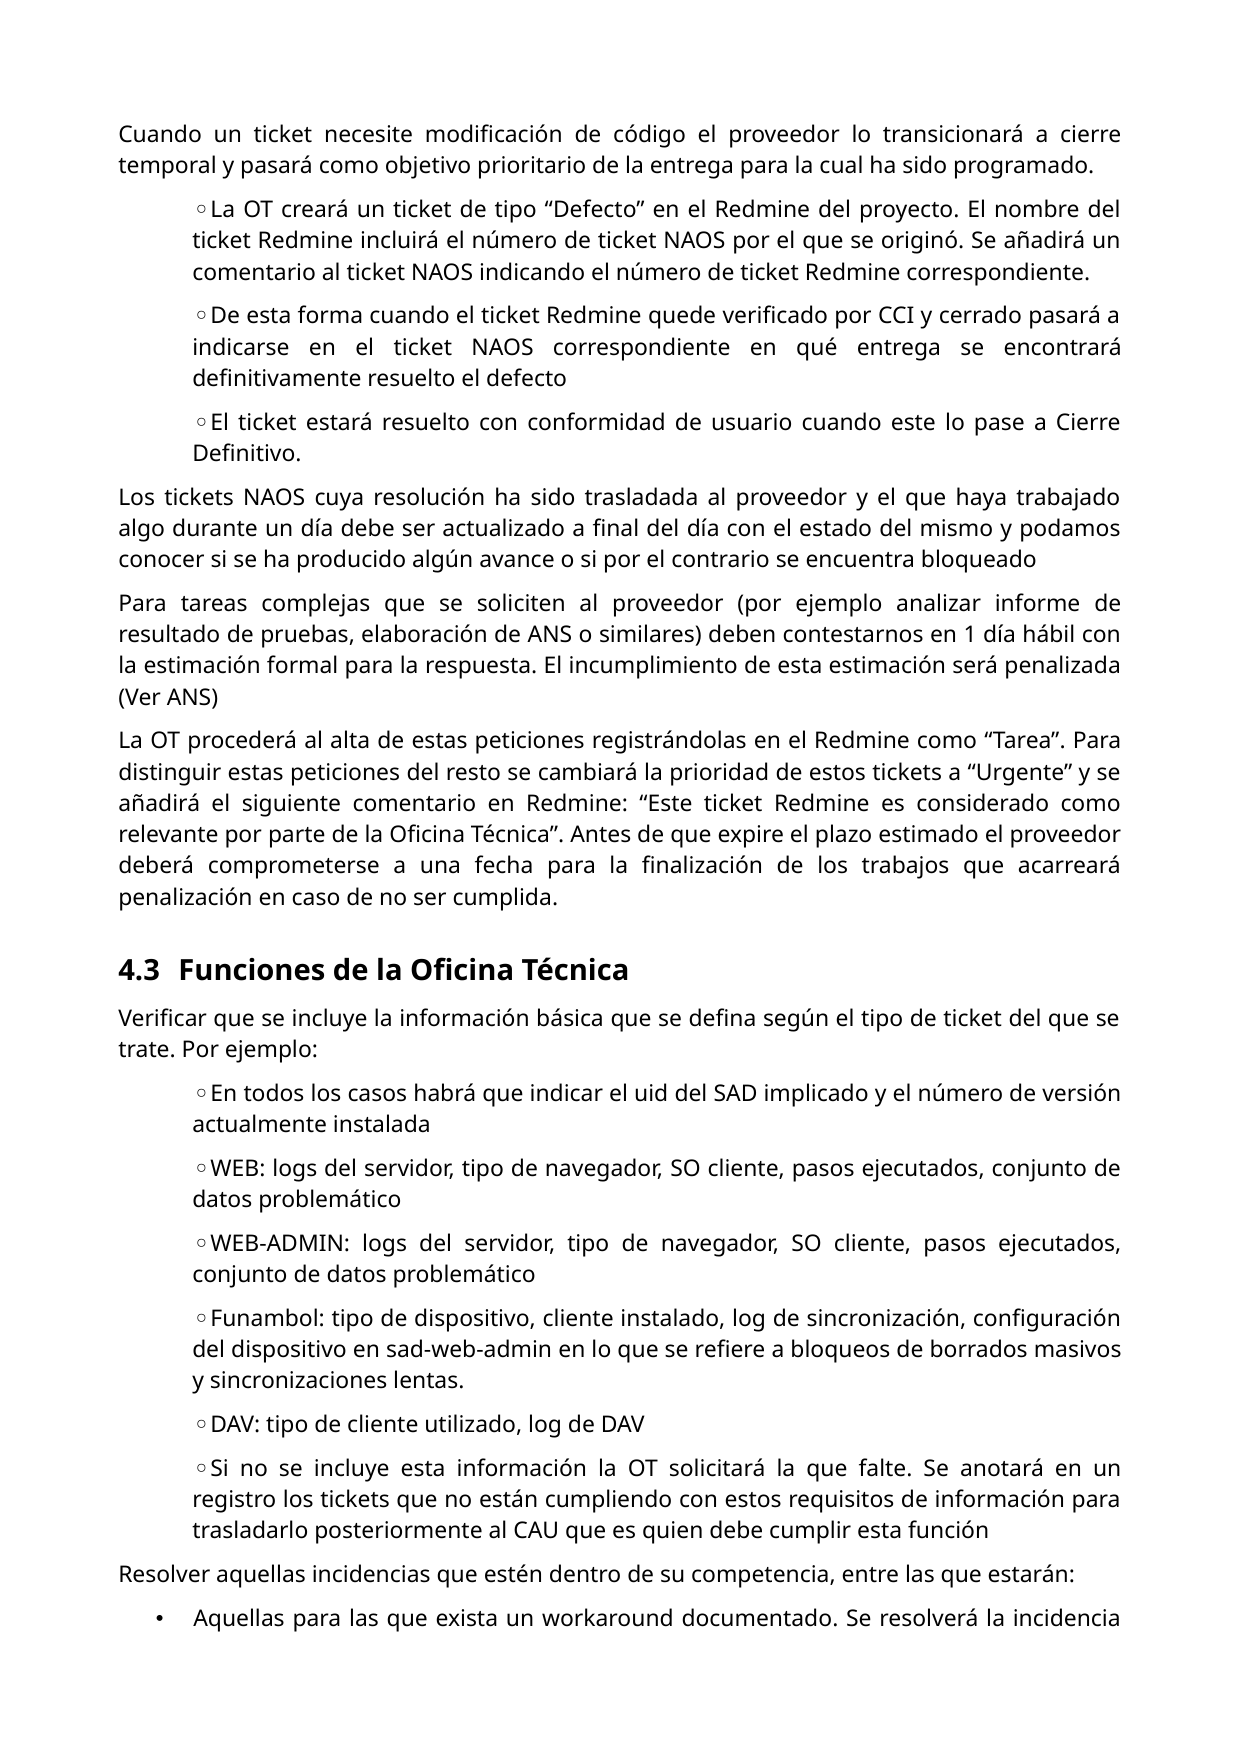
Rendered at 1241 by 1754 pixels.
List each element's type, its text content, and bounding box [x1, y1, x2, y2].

text Cuando un ticket necesite modificación de código el proveedor lo transicionará a cierre temporal y pasará como objetivo prioritario de la entrega para la cual ha sido programado. [118, 118, 1122, 181]
text Para tareas complejas que se soliciten al proveedor (por ejemplo analizar informe de resultado de pruebas, elaboración de ANS o similares) deben contestarnos en 1 día hábil con la estimación formal para la respuesta. El incumplimiento de esta estimación será penalizada (Ver ANS) [118, 587, 1122, 712]
list De esta forma cuando el ticket Redmine quede verificado por CCI y cerrado pasará a indicarse en el ticket NAOS correspondiente en qué entrega se encontrará definitivamente resuelto el defecto [192, 299, 1122, 393]
list WEB-ADMIN: logs del servidor, tipo de navegador, SO cliente, pasos ejecutados, conjunto de datos problemático [192, 1227, 1122, 1289]
subtitle Funciones de la Oficina Técnica [118, 949, 1122, 989]
list Funambol: tipo de dispositivo, cliente instalado, log de sincronización, configuración del dispositivo en sad-web-admin en lo que se refiere a bloqueos de borrados masivos y sincronizaciones lentas. [192, 1302, 1122, 1395]
text Los tickets NAOS cuya resolución ha sido trasladada al proveedor y el que haya trabajado algo durante un día debe ser actualizado a final del día con el estado del mismo y podamos conocer si se ha producido algún avance o si por el contrario se encuentra bloqueado [118, 481, 1122, 574]
list El ticket estará resuelto con conformidad de usuario cuando este lo pase a Cierre Definitivo. [192, 406, 1122, 468]
text Verificar que se incluye la información básica que se defina según el tipo de ticket del que se trate. Por ejemplo: [118, 1002, 1122, 1064]
list En todos los casos habrá que indicar el uid del SAD implicado y el número de versión actualmente instalada [192, 1077, 1122, 1139]
list Aquellas para las que exista un workaround documentado. Se resolverá la incidencia [156, 1602, 1122, 1633]
list Si no se incluye esta información la OT solicitará la que falte. Se anotará en un registro los tickets que no están cumpliendo con estos requisitos de información para trasladarlo posteriormente al CAU que es quien debe cumplir esta función [192, 1452, 1122, 1545]
list La OT creará un ticket de tipo “Defecto” en el Redmine del proyecto. El nombre del ticket Redmine incluirá el número de ticket NAOS por el que se originó. Se añadirá un comentario al ticket NAOS indicando el número de ticket Redmine correspondiente. [192, 193, 1122, 287]
text La OT procederá al alta de estas peticiones registrándolas en el Redmine como “Tarea”. Para distinguir estas peticiones del resto se cambiará la prioridad de estos tickets a “Urgente” y se añadirá el siguiente comentario en Redmine: “Este ticket Redmine es considerado como relevante por parte de la Oficina Técnica”. Antes de que expire el plazo estimado el proveedor deberá comprometerse a una fecha para la finalización de los trabajos que acarreará penalización en caso de no ser cumplida. [118, 724, 1122, 912]
list WEB: logs del servidor, tipo de navegador, SO cliente, pasos ejecutados, conjunto de datos problemático [192, 1152, 1122, 1214]
text Resolver aquellas incidencias que estén dentro de su competencia, entre las que estarán: [118, 1558, 1122, 1589]
list DAV: tipo de cliente utilizado, log de DAV [192, 1408, 1122, 1439]
